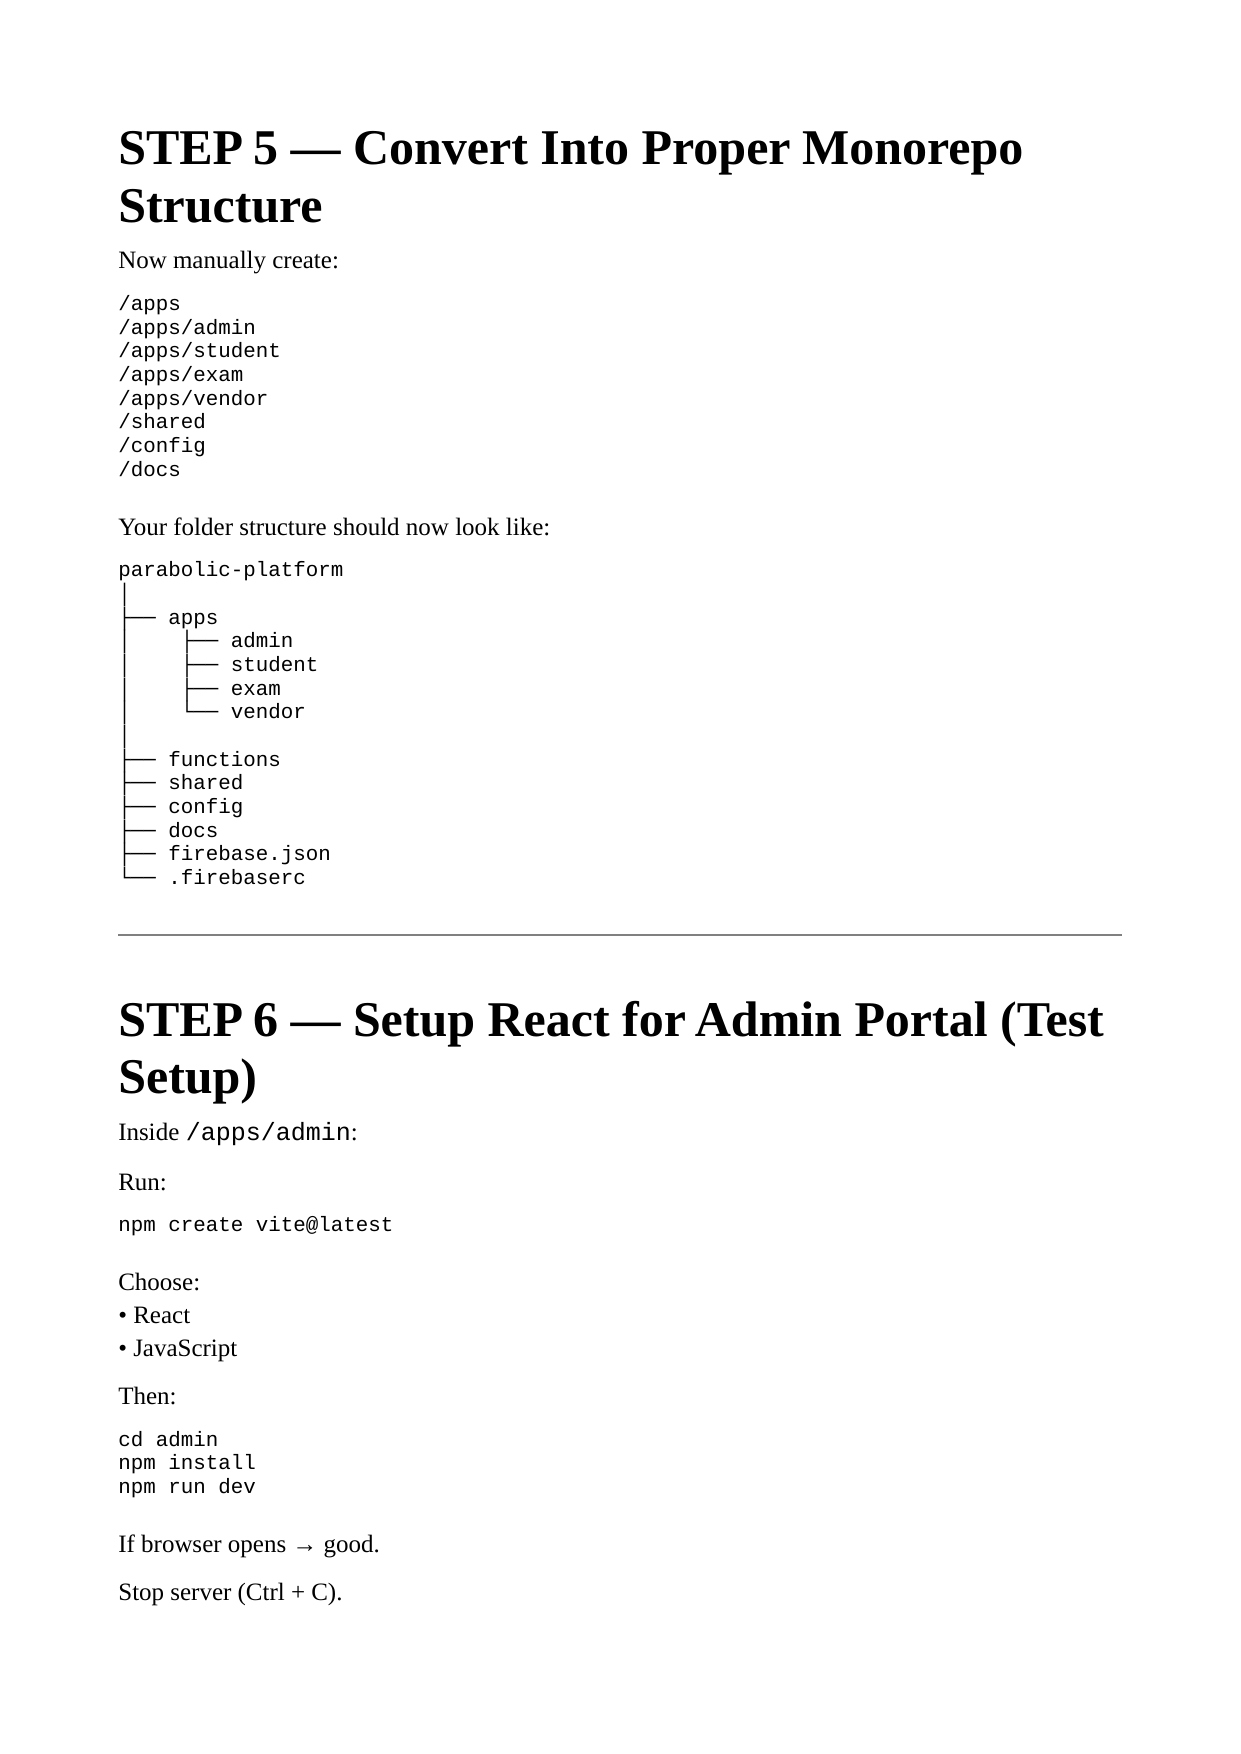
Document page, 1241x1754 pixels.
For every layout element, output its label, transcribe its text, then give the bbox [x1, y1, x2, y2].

text Inside /apps/admin: [118, 1117, 1122, 1148]
text Run: [118, 1167, 1122, 1196]
text ├── docs [118, 819, 1122, 843]
text │ [118, 725, 1122, 749]
text /apps [118, 293, 1122, 317]
subtitle STEP 5 — Convert Into Proper Monorepo Structure [118, 118, 1122, 233]
text cd admin [118, 1429, 1122, 1452]
text │ ├── admin [118, 630, 1122, 654]
text Your folder structure should now look like: [118, 512, 1122, 541]
text │ ├── student [118, 654, 1122, 678]
text /apps/vendor [118, 388, 1122, 411]
text If browser opens → good. [118, 1529, 1122, 1558]
text Then: [118, 1381, 1122, 1410]
text Stop server (Ctrl + C). [118, 1577, 1122, 1606]
text npm create vite@latest [118, 1214, 1122, 1238]
text parabolic-platform [118, 559, 1122, 583]
text /apps/admin [118, 317, 1122, 341]
text │ └── vendor [118, 701, 1122, 725]
text /docs [118, 459, 1122, 482]
text ├── apps [125, 607, 1122, 630]
text │ [118, 583, 1122, 607]
text /shared [118, 411, 1122, 435]
text npm install [118, 1452, 1122, 1476]
text ├── config [125, 796, 1122, 819]
text npm run dev [118, 1476, 1122, 1500]
text ├── functions [125, 749, 1122, 772]
text └── .firebaserc [118, 867, 1122, 891]
text /config [118, 435, 1122, 459]
text │ ├── exam [125, 678, 186, 701]
text │ ├── exam [187, 678, 1122, 701]
text /apps/student [118, 341, 1122, 364]
text Choose: • React • JavaScript [118, 1267, 1122, 1362]
text Now manually create: [118, 246, 1122, 274]
text ├── firebase.json [118, 843, 1122, 867]
text /apps/exam [118, 364, 1122, 388]
subtitle STEP 6 — Setup React for Admin Portal (Test Setup) [118, 989, 1122, 1104]
text ├── shared [118, 772, 1122, 796]
